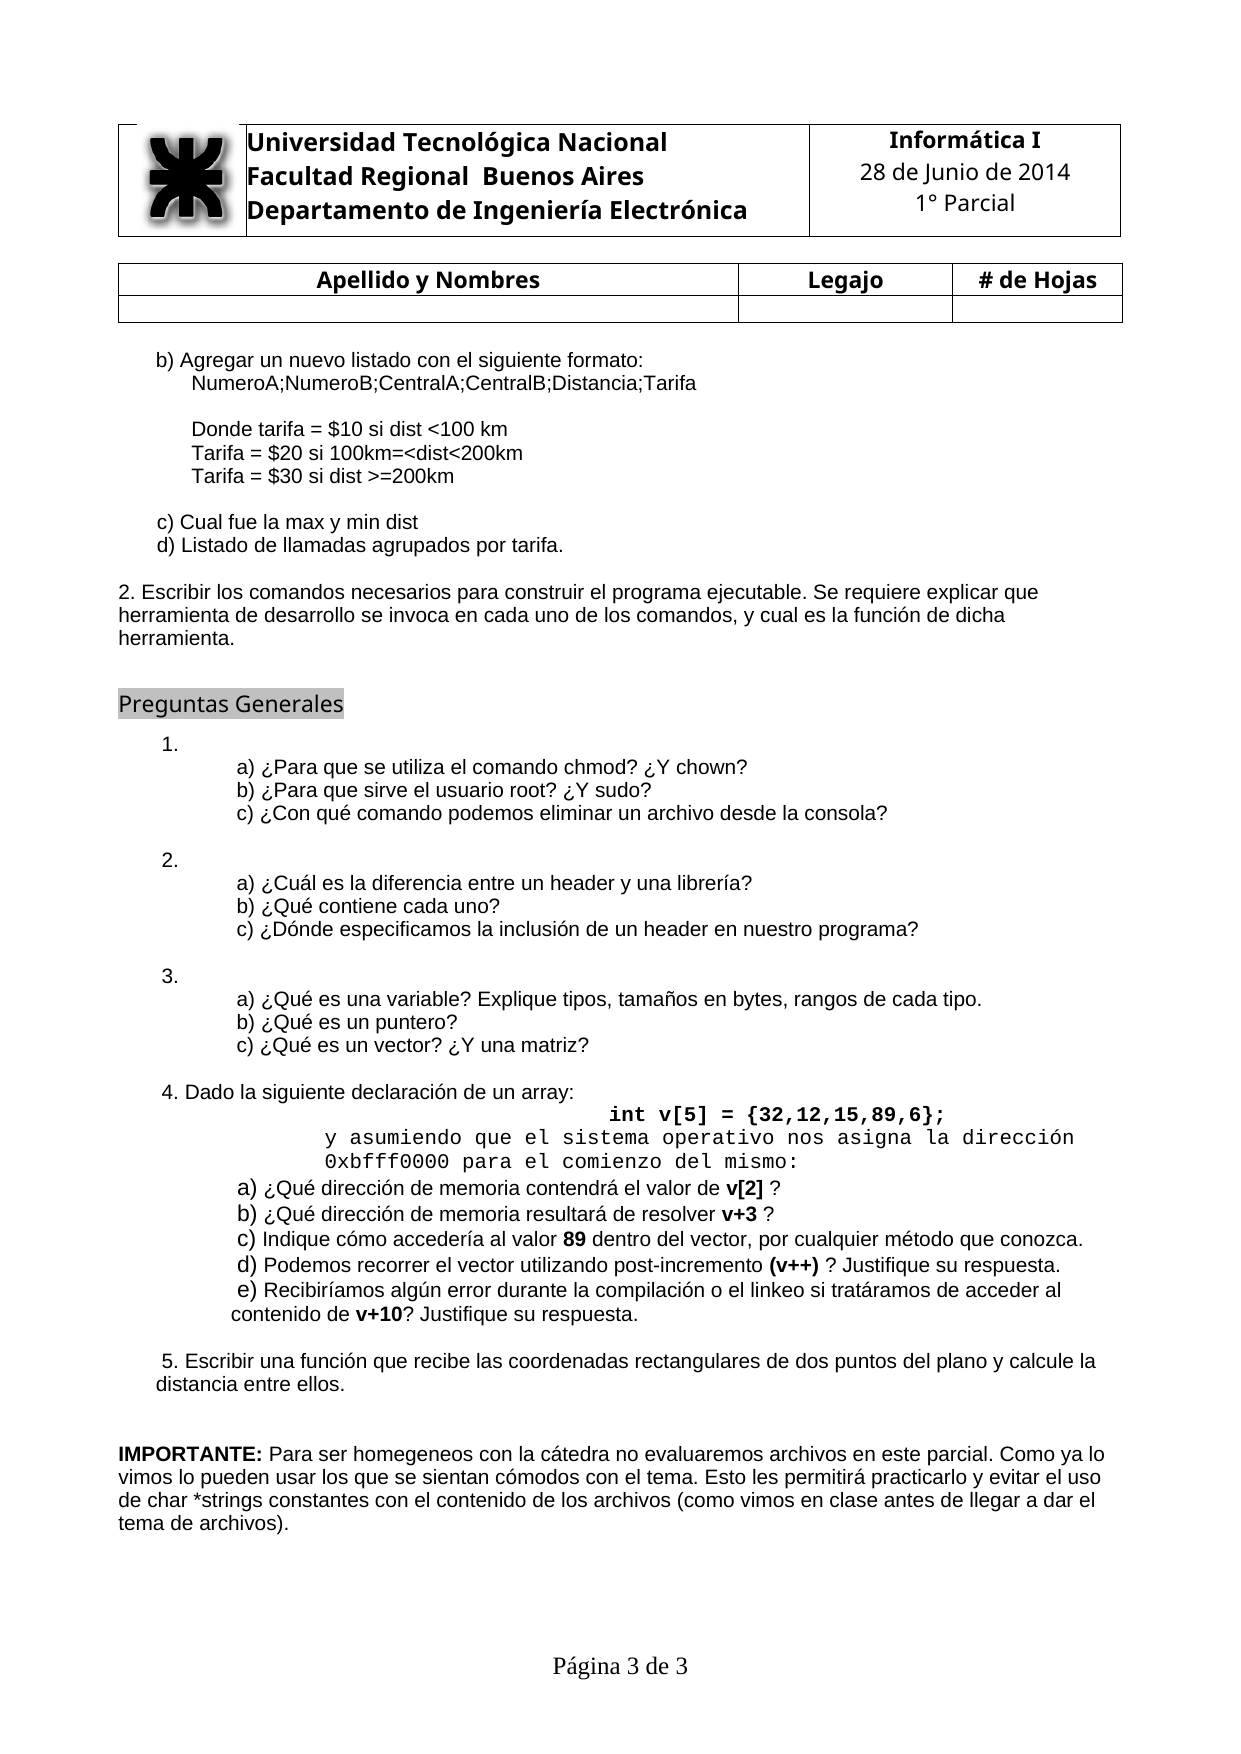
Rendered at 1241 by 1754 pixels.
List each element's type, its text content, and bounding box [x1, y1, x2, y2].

text Tarifa = $20 si 100km=<dist<200km [191, 441, 1122, 464]
list Podemos recorrer el vector utilizando post-incremento (v++) ? Justifique su respuesta. [118, 1252, 1122, 1277]
list ¿Dónde especificamos la inclusión de un header en nuestro programa? [118, 918, 1122, 941]
text Tarifa = $30 si dist >=200km [191, 464, 1122, 488]
list ¿Qué es un puntero? [118, 1011, 1122, 1034]
list ¿Para que sirve el usuario root? ¿Y sudo? [118, 778, 1122, 802]
list Dado la siguiente declaración de un array: [118, 1081, 1122, 1104]
picture [136, 124, 240, 236]
list ¿Qué es una variable? Explique tipos, tamaños en bytes, rangos de cada tipo. [118, 988, 1122, 1011]
list ¿Cuál es la diferencia entre un header y una librería? [118, 871, 1122, 895]
text NumeroA;NumeroB;CentralA;CentralB;Distancia;Tarifa [191, 371, 1122, 395]
text d) Listado de llamadas agrupados por tarifa. [157, 534, 1122, 557]
list ¿Qué dirección de memoria contendrá el valor de v[2] ? [118, 1175, 1122, 1200]
list Indique cómo accedería al valor 89 dentro del vector, por cualquier método que conozca. [118, 1226, 1122, 1252]
list Recibiríamos algún error durante la compilación o el linkeo si tratáramos de acceder al contenido de v+10? Justifique su respuesta. [118, 1277, 1122, 1326]
text 2. Escribir los comandos necesarios para construir el programa ejecutable. Se requiere explicar que herramienta de desarrollo se invoca en cada uno de los comandos, y cual es la función de dicha herramienta. [118, 581, 1122, 650]
text IMPORTANTE: Para ser homegeneos con la cátedra no evaluaremos archivos en este parcial. Como ya lo vimos lo pueden usar los que se sientan cómodos con el tema. Esto les permitirá practicarlo y evitar el uso de char *strings constantes con el contenido de los archivos (como vimos en clase antes de llegar a dar el tema de archivos). [118, 1442, 1122, 1535]
text Donde tarifa = $10 si dist <100 km [191, 418, 1122, 441]
text b) Agregar un nuevo listado con el siguiente formato: [156, 348, 1122, 371]
list int v[5] = {32,12,15,89,6}; [571, 1104, 1122, 1127]
list Escribir una función que recibe las coordenadas rectangulares de dos puntos del plano y calcule la distancia entre ellos. [118, 1349, 1122, 1396]
text c) Cual fue la max y min dist [157, 511, 1122, 534]
list ¿Con qué comando podemos eliminar un archivo desde la consola? [118, 802, 1122, 825]
text Preguntas Generales [118, 688, 1122, 719]
list y asumiendo que el sistema operativo nos asigna la dirección 0xbfff0000 para el comienzo del mismo: [118, 1127, 1122, 1175]
list ¿Para que se utiliza el comando chmod? ¿Y chown? [118, 755, 1122, 778]
list ¿Qué es un vector? ¿Y una matriz? [118, 1034, 1122, 1057]
list ¿Qué contiene cada uno? [118, 895, 1122, 918]
list ¿Qué dirección de memoria resultará de resolver v+3 ? [118, 1200, 1122, 1226]
